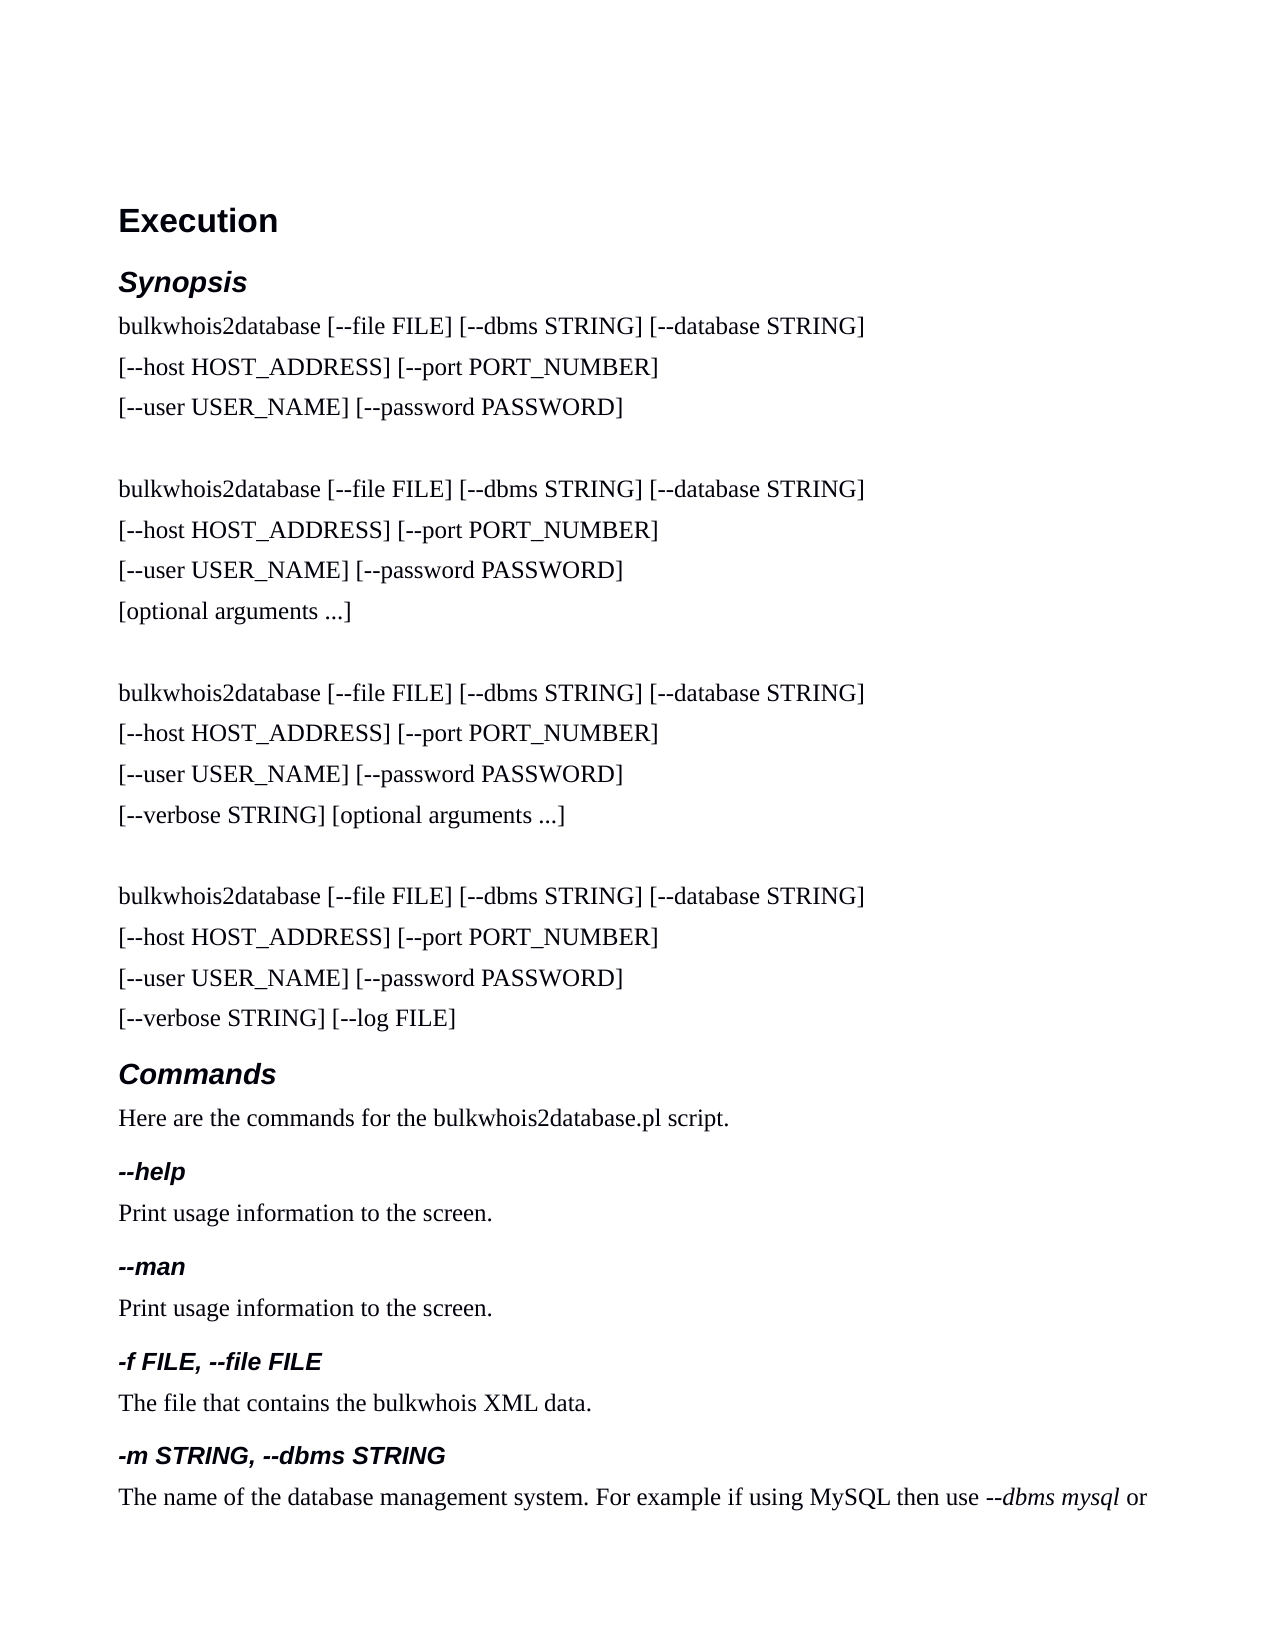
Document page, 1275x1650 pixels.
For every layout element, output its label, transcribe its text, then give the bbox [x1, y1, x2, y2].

text [--user USER_NAME] [--password PASSWORD] [118, 392, 1157, 421]
subtitle Execution [118, 201, 1157, 240]
text Print usage information to the screen. [118, 1198, 1157, 1227]
text The name of the database management system. For example if using MySQL then use --dbms mysql or [118, 1482, 1157, 1511]
text The file that contains the bulkwhois XML data. [118, 1388, 1157, 1416]
text [--host HOST_ADDRESS] [--port PORT_NUMBER] [118, 352, 1157, 381]
subtitle -m STRING, --dbms STRING [118, 1441, 1157, 1470]
text [--user USER_NAME] [--password PASSWORD] [118, 759, 1157, 788]
text [--user USER_NAME] [--password PASSWORD] [118, 963, 1157, 991]
subtitle --help [118, 1157, 1157, 1186]
text bulkwhois2database [--file FILE] [--dbms STRING] [--database STRING] [118, 474, 1157, 503]
text [optional arguments ...] [118, 596, 1157, 625]
text [--verbose STRING] [optional arguments ...] [118, 800, 1157, 828]
subtitle Synopsis [118, 265, 1157, 298]
text [--user USER_NAME] [--password PASSWORD] [118, 555, 1157, 584]
text bulkwhois2database [--file FILE] [--dbms STRING] [--database STRING] [118, 881, 1157, 910]
subtitle -f FILE, --file FILE [118, 1347, 1157, 1375]
subtitle Commands [118, 1057, 1157, 1091]
text [--verbose STRING] [--log FILE] [118, 1003, 1157, 1032]
text [--host HOST_ADDRESS] [--port PORT_NUMBER] [118, 718, 1157, 747]
subtitle --man [118, 1252, 1157, 1280]
text bulkwhois2database [--file FILE] [--dbms STRING] [--database STRING] [118, 311, 1157, 340]
text bulkwhois2database [--file FILE] [--dbms STRING] [--database STRING] [118, 678, 1157, 706]
text [--host HOST_ADDRESS] [--port PORT_NUMBER] [118, 922, 1157, 951]
text Here are the commands for the bulkwhois2database.pl script. [118, 1103, 1157, 1132]
text Print usage information to the screen. [118, 1293, 1157, 1322]
text [--host HOST_ADDRESS] [--port PORT_NUMBER] [118, 515, 1157, 543]
